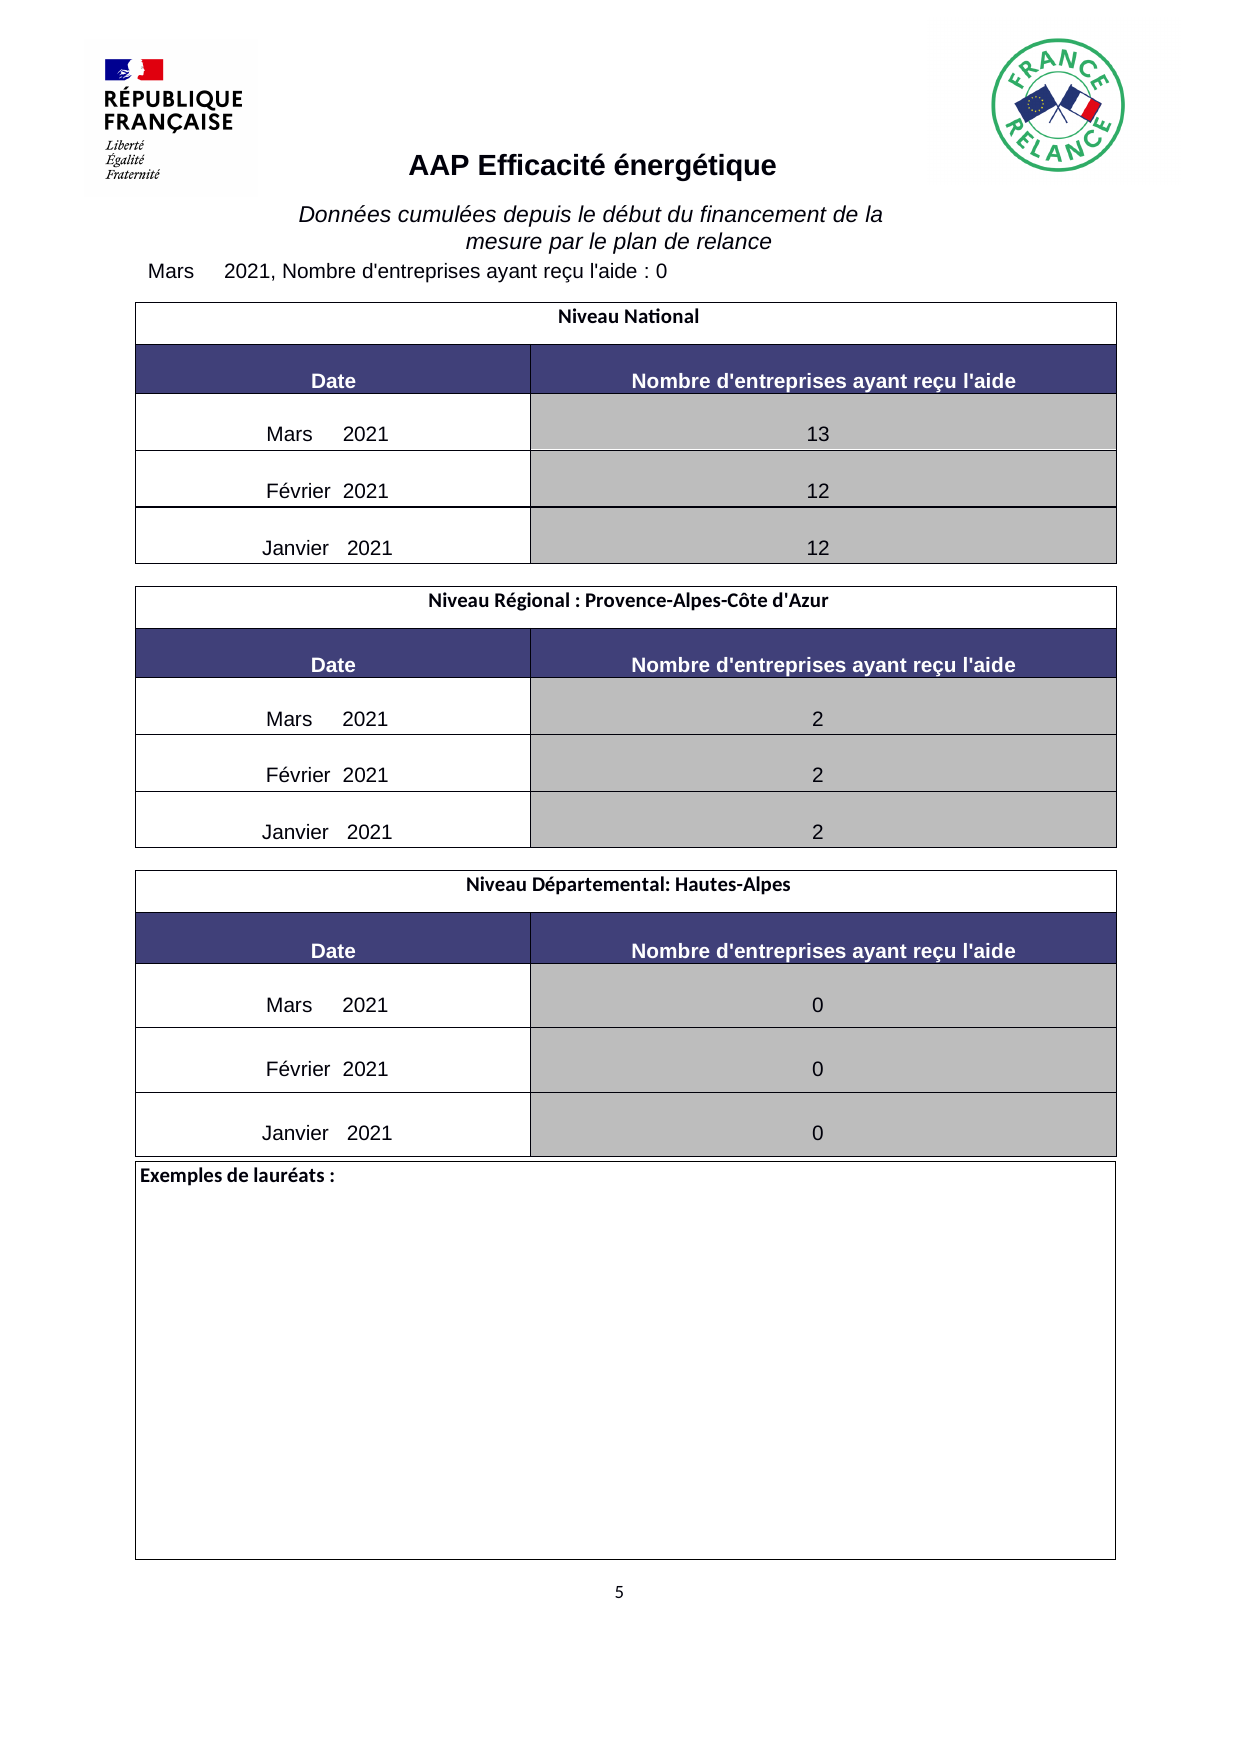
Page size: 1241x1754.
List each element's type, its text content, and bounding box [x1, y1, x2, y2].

table_cell 2 [531, 735, 1116, 791]
table_cell 0 [531, 1028, 1116, 1092]
table_cell Date [136, 345, 530, 393]
table_cell 12 [531, 451, 1116, 506]
table_cell 0 [531, 964, 1116, 1027]
table_cell Mars 2021 [136, 964, 530, 1027]
picture [926, 17, 1189, 185]
table_cell Février 2021 [136, 451, 530, 506]
table_cell Janvier 2021 [136, 792, 530, 847]
table_cell 2 [531, 792, 1116, 847]
table_cell Date [136, 913, 530, 963]
text AAP Efficacité énergétique [263, 148, 926, 181]
table_cell 13 [531, 394, 1116, 449]
table_cell 0 [531, 1093, 1116, 1156]
table_header Niveau Régional : Provence-Alpes-Côte d'Azur [136, 587, 1116, 628]
table_cell Nombre d'entreprises ayant reçu l'aide [531, 345, 1116, 393]
table_cell Nombre d'entreprises ayant reçu l'aide [531, 913, 1116, 963]
table_cell Nombre d'entreprises ayant reçu l'aide [531, 629, 1116, 677]
table_cell Février 2021 [136, 735, 530, 791]
picture [84, 39, 263, 200]
table_cell 2 [531, 678, 1116, 734]
table_cell 12 [531, 508, 1116, 563]
table_cell Mars 2021 [136, 394, 530, 449]
table_cell Date [136, 629, 530, 677]
text Exemples de lauréats : [135, 1162, 1115, 1187]
table_header Niveau Départemental: Hautes-Alpes [136, 871, 1116, 912]
table_cell Mars 2021 [136, 678, 530, 734]
table_cell Janvier 2021 [136, 508, 530, 563]
text Mars 2021, Nombre d'entreprises ayant reçu l'aide : 0 [148, 259, 1093, 283]
table_cell Février 2021 [136, 1028, 530, 1092]
text Données cumulées depuis le début du financement de la mesure par le plan de relance [148, 200, 1093, 254]
table_cell Janvier 2021 [136, 1093, 530, 1156]
table_header Niveau National [136, 303, 1116, 344]
text 5 [0, 1580, 1238, 1603]
